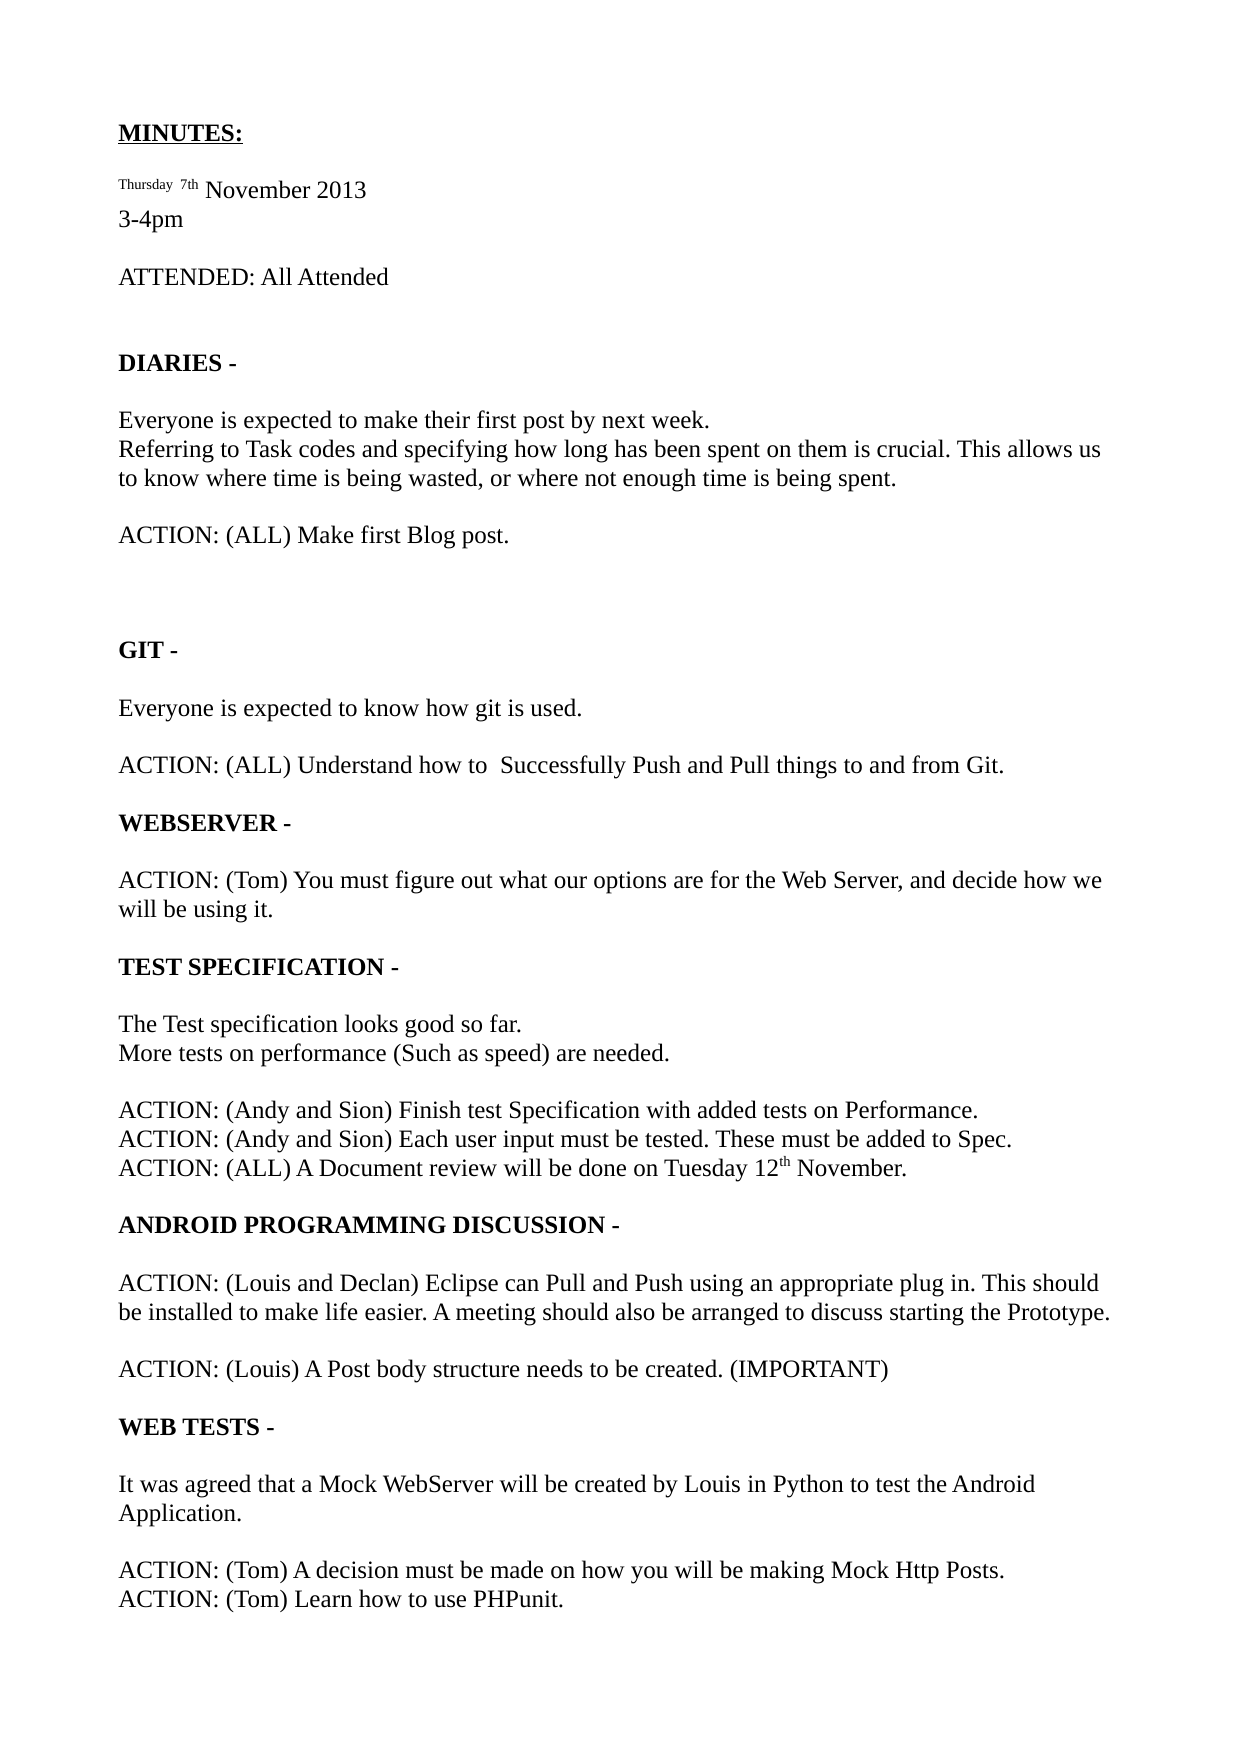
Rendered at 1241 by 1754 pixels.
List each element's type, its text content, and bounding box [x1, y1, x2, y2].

text Thursday 7th November 2013 [118, 176, 1122, 204]
text TEST SPECIFICATION - [118, 952, 1122, 981]
text Referring to Task codes and specifying how long has been spent on them is crucial. This allows us to know where time is being wasted, or where not enough time is being spent. [118, 434, 1122, 492]
text 3-4pm [118, 204, 1122, 233]
text ACTION: (Andy and Sion) Each user input must be tested. These must be added to Spec. [118, 1124, 1122, 1153]
text ACTION: (Louis and Declan) Eclipse can Pull and Push using an appropriate plug in. This should be installed to make life easier. A meeting should also be arranged to discuss starting the Prototype. [118, 1268, 1122, 1326]
text WEBSERVER - [118, 808, 1122, 837]
text The Test specification looks good so far. [118, 1009, 1122, 1038]
text ACTION: (ALL) Make first Blog post. [118, 521, 1122, 549]
text MINUTES: [118, 118, 1122, 147]
text ACTION: (Tom) Learn how to use PHPunit. [118, 1584, 1122, 1613]
text ATTENDED: All Attended [118, 262, 1122, 291]
text Everyone is expected to make their first post by next week. [118, 406, 1122, 434]
text DIARIES - [118, 348, 1122, 377]
text GIT - [118, 636, 1122, 664]
text More tests on performance (Such as speed) are needed. [118, 1038, 1122, 1067]
text Everyone is expected to know how git is used. [118, 664, 1122, 722]
text ACTION: (Tom) You must figure out what our options are for the Web Server, and decide how we will be using it. [118, 866, 1122, 923]
text ACTION: (ALL) A Document review will be done on Tuesday 12th November. [118, 1153, 1122, 1182]
text ACTION: (ALL) Understand how to Successfully Push and Pull things to and from Git. [118, 722, 1122, 779]
text WEB TESTS - [118, 1412, 1122, 1441]
text ACTION: (Andy and Sion) Finish test Specification with added tests on Performance. [118, 1096, 1122, 1124]
text ACTION: (Tom) A decision must be made on how you will be making Mock Http Posts. [118, 1556, 1122, 1584]
text ANDROID PROGRAMMING DISCUSSION - [118, 1211, 1122, 1239]
text It was agreed that a Mock WebServer will be created by Louis in Python to test the Android Application. [118, 1469, 1122, 1527]
text ACTION: (Louis) A Post body structure needs to be created. (IMPORTANT) [118, 1354, 1122, 1383]
